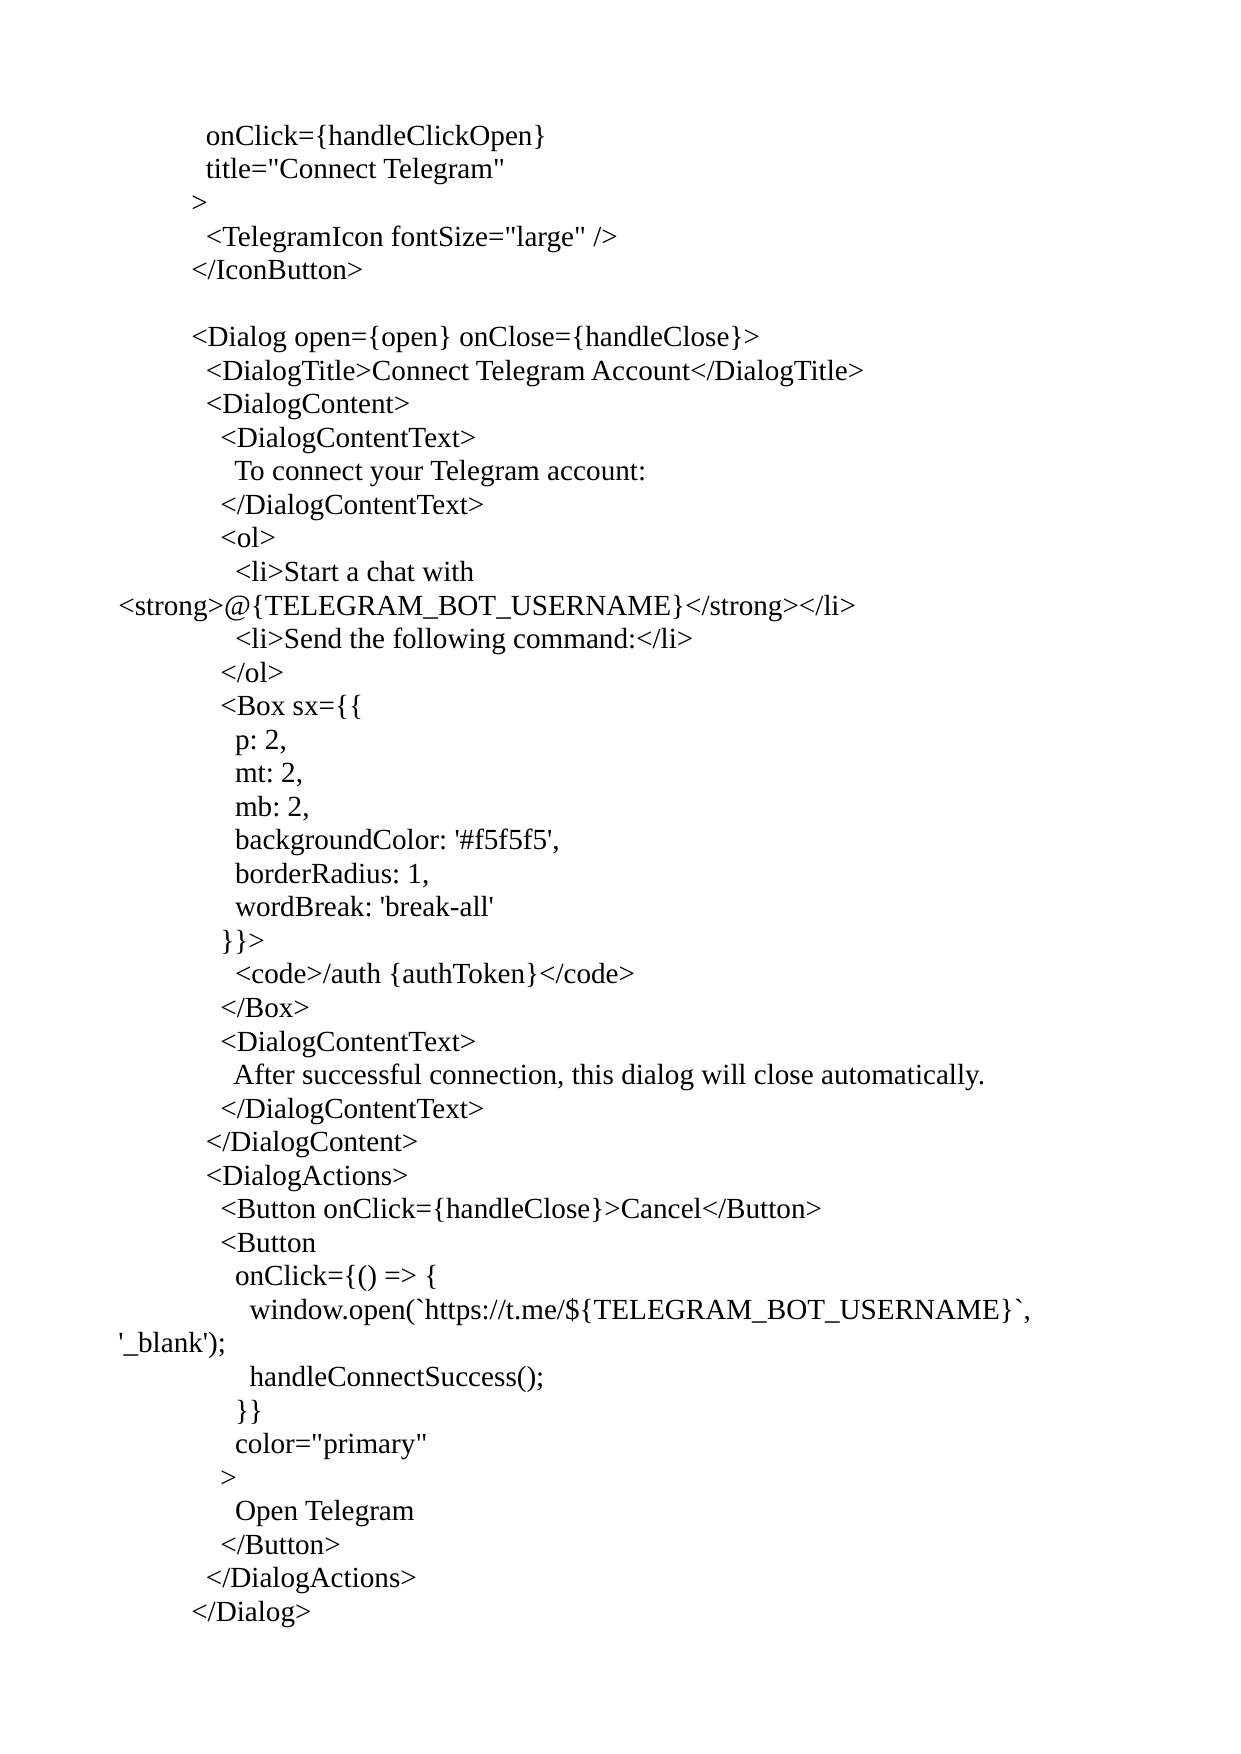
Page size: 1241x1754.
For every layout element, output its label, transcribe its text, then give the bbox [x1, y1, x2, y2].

text <DialogContent> [118, 386, 1122, 420]
text > [118, 1460, 1122, 1493]
text }}> [118, 923, 1122, 957]
text <Button onClick={handleClose}>Cancel</Button> [118, 1191, 1122, 1225]
text <ol> [118, 521, 1122, 554]
text <DialogTitle>Connect Telegram Account</DialogTitle> [118, 353, 1122, 386]
text title="Connect Telegram" [118, 152, 1122, 185]
text Open Telegram [118, 1493, 1122, 1527]
text To connect your Telegram account: [118, 453, 1122, 487]
text </Box> [118, 990, 1122, 1024]
text After successful connection, this dialog will close automatically. [118, 1057, 1122, 1091]
text <TelegramIcon fontSize="large" /> [118, 219, 1122, 252]
text <li>Send the following command:</li> [118, 621, 1122, 655]
text wordBreak: 'break-all' [118, 889, 1122, 923]
text <li>Start a chat with <strong>@{TELEGRAM_BOT_USERNAME}</strong></li> [118, 554, 1122, 621]
text > [118, 185, 1122, 219]
text backgroundColor: '#f5f5f5', [118, 822, 1122, 856]
text </DialogContent> [118, 1124, 1122, 1158]
text </DialogActions> [118, 1560, 1122, 1594]
text }} [118, 1393, 1122, 1426]
text <code>/auth {authToken}</code> [118, 957, 1122, 990]
text handleConnectSuccess(); [118, 1359, 1122, 1393]
text mb: 2, [118, 789, 1122, 822]
text p: 2, [118, 722, 1122, 755]
text <Dialog open={open} onClose={handleClose}> [118, 319, 1122, 353]
text <DialogActions> [118, 1158, 1122, 1191]
text </IconButton> [118, 252, 1122, 286]
text color="primary" [118, 1426, 1122, 1460]
text <Button [118, 1225, 1122, 1258]
text </DialogContentText> [118, 487, 1122, 521]
text borderRadius: 1, [118, 856, 1122, 889]
text onClick={() => { [118, 1258, 1122, 1292]
text window.open(`https://t.me/${TELEGRAM_BOT_USERNAME}`, '_blank'); [118, 1292, 1122, 1359]
text </DialogContentText> [118, 1091, 1122, 1124]
text mt: 2, [118, 755, 1122, 789]
text </Button> [118, 1527, 1122, 1560]
text <DialogContentText> [118, 420, 1122, 453]
text </ol> [118, 655, 1122, 688]
text <DialogContentText> [118, 1024, 1122, 1057]
text <Box sx={{ [118, 688, 1122, 722]
text onClick={handleClickOpen} [118, 118, 1122, 152]
text </Dialog> [118, 1594, 1122, 1627]
